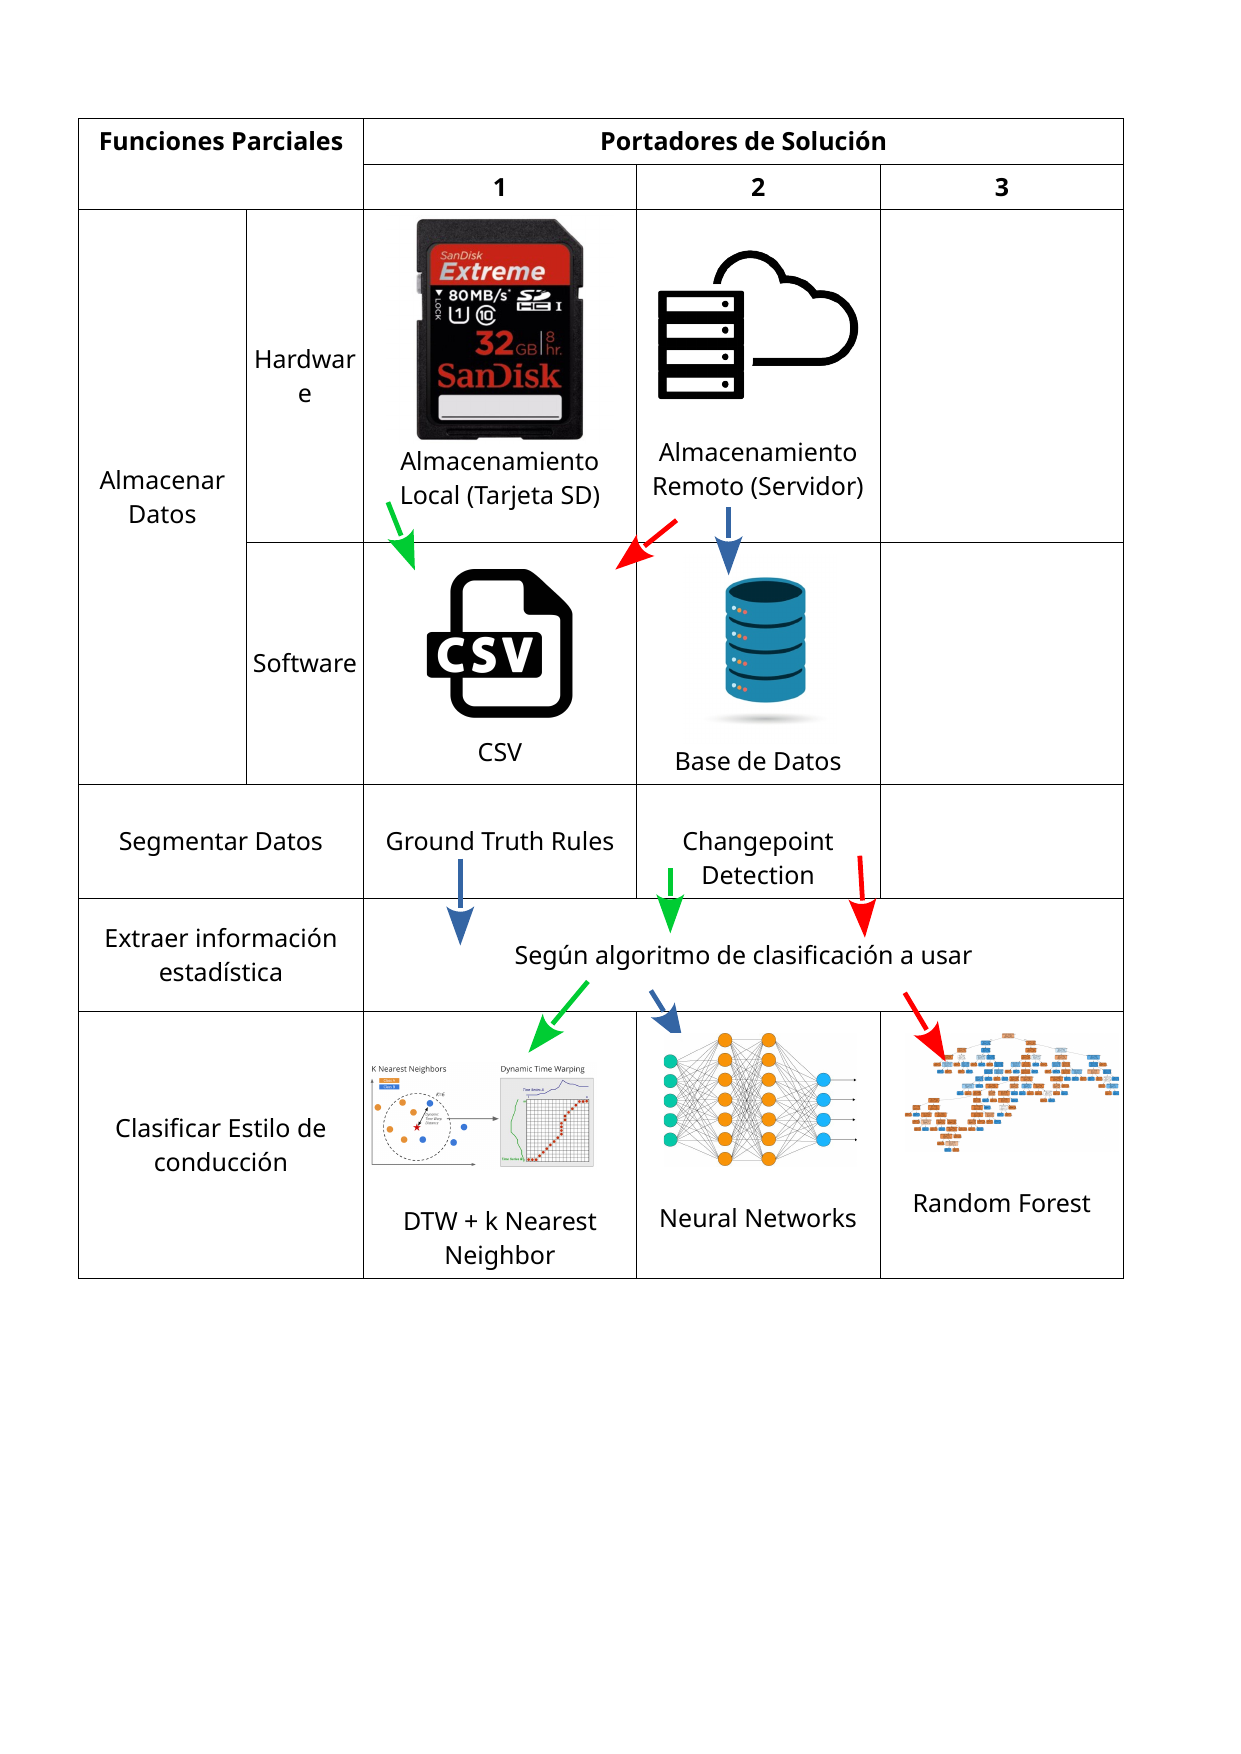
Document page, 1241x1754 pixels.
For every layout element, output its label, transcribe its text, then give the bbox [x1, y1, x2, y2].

picture [426, 569, 587, 696]
table_cell Almacenamiento Remoto (Servidor) [637, 210, 880, 542]
picture [682, 554, 837, 744]
table_cell CSV [364, 543, 636, 784]
picture [648, 215, 868, 435]
table_header Portadores de Solución [364, 119, 1123, 164]
picture [904, 1033, 1120, 1152]
table_cell Software [247, 543, 363, 784]
table_cell 1 [364, 165, 636, 209]
table_cell Neural Networks [637, 1012, 880, 1278]
table_header Funciones Parciales [79, 119, 363, 209]
table_cell Almacenamiento Local (Tarjeta SD) [364, 210, 636, 542]
picture [663, 1033, 857, 1167]
table_cell DTW + k Nearest Neighbor [364, 1012, 636, 1278]
table_cell Segmentar Datos [79, 785, 363, 898]
table_cell Extraer información estadística [79, 899, 363, 1011]
table_cell 3 [881, 165, 1123, 209]
table_cell Ground Truth Rules [364, 785, 636, 898]
table_cell Changepoint Detection [637, 785, 880, 898]
table_cell [881, 543, 1123, 784]
table_cell Almacenar Datos [79, 210, 246, 784]
table_cell Según algoritmo de clasificación a usar [364, 899, 1123, 1011]
table_cell 2 [637, 165, 880, 209]
table_cell [881, 785, 1123, 898]
picture [385, 215, 614, 444]
picture [369, 1062, 598, 1170]
table_cell Random Forest [881, 1012, 1123, 1278]
table_cell Clasificar Estilo de conducción [79, 1012, 363, 1278]
table_cell [881, 210, 1123, 542]
table_cell Base de Datos [637, 543, 880, 784]
table_cell Hardware [247, 210, 363, 542]
